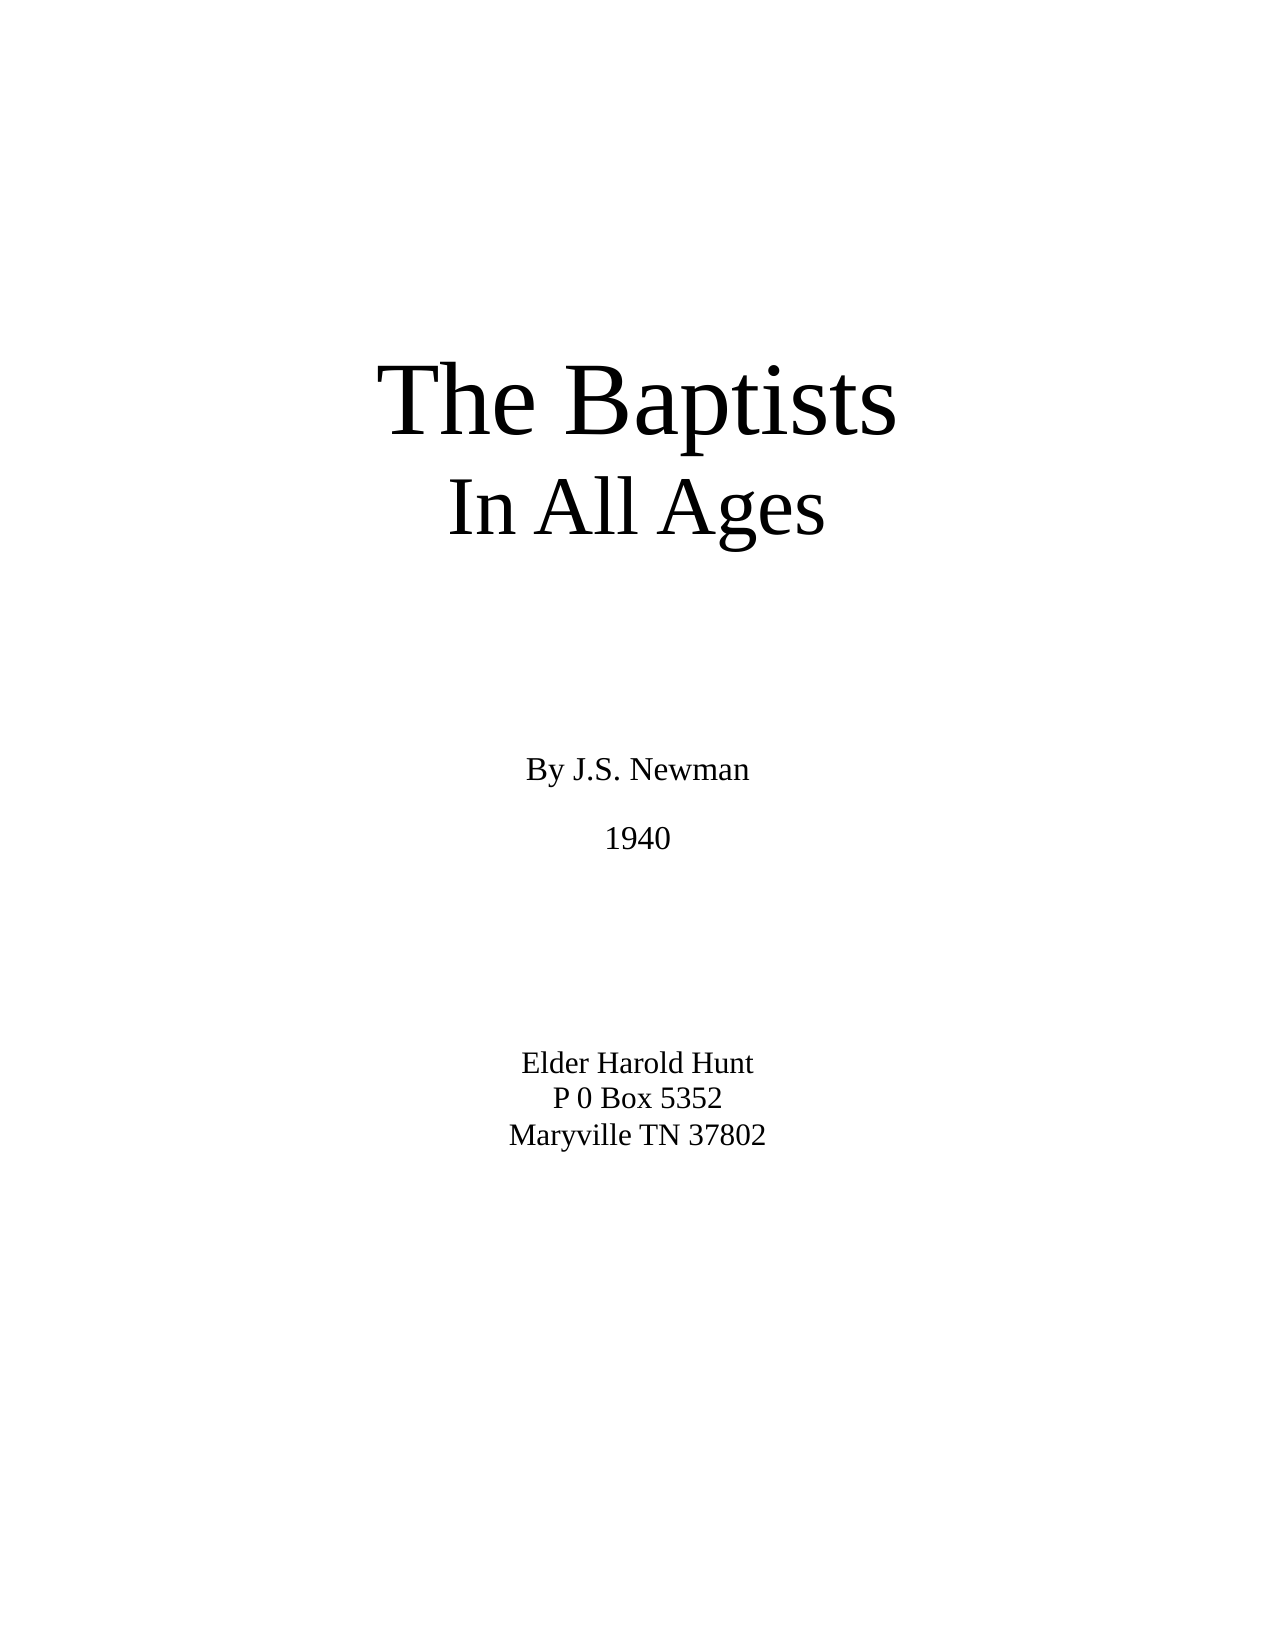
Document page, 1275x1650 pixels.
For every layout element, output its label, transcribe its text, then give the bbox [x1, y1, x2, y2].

text Maryville TN 37802 [150, 1116, 1125, 1152]
text P 0 Box 5352 [150, 1080, 1125, 1116]
text Elder Harold Hunt [150, 1044, 1125, 1080]
text 1940 [150, 819, 1125, 857]
text The Baptists [150, 337, 1125, 457]
text In All Ages [150, 457, 1125, 553]
text By J.S. Newman [150, 749, 1125, 787]
